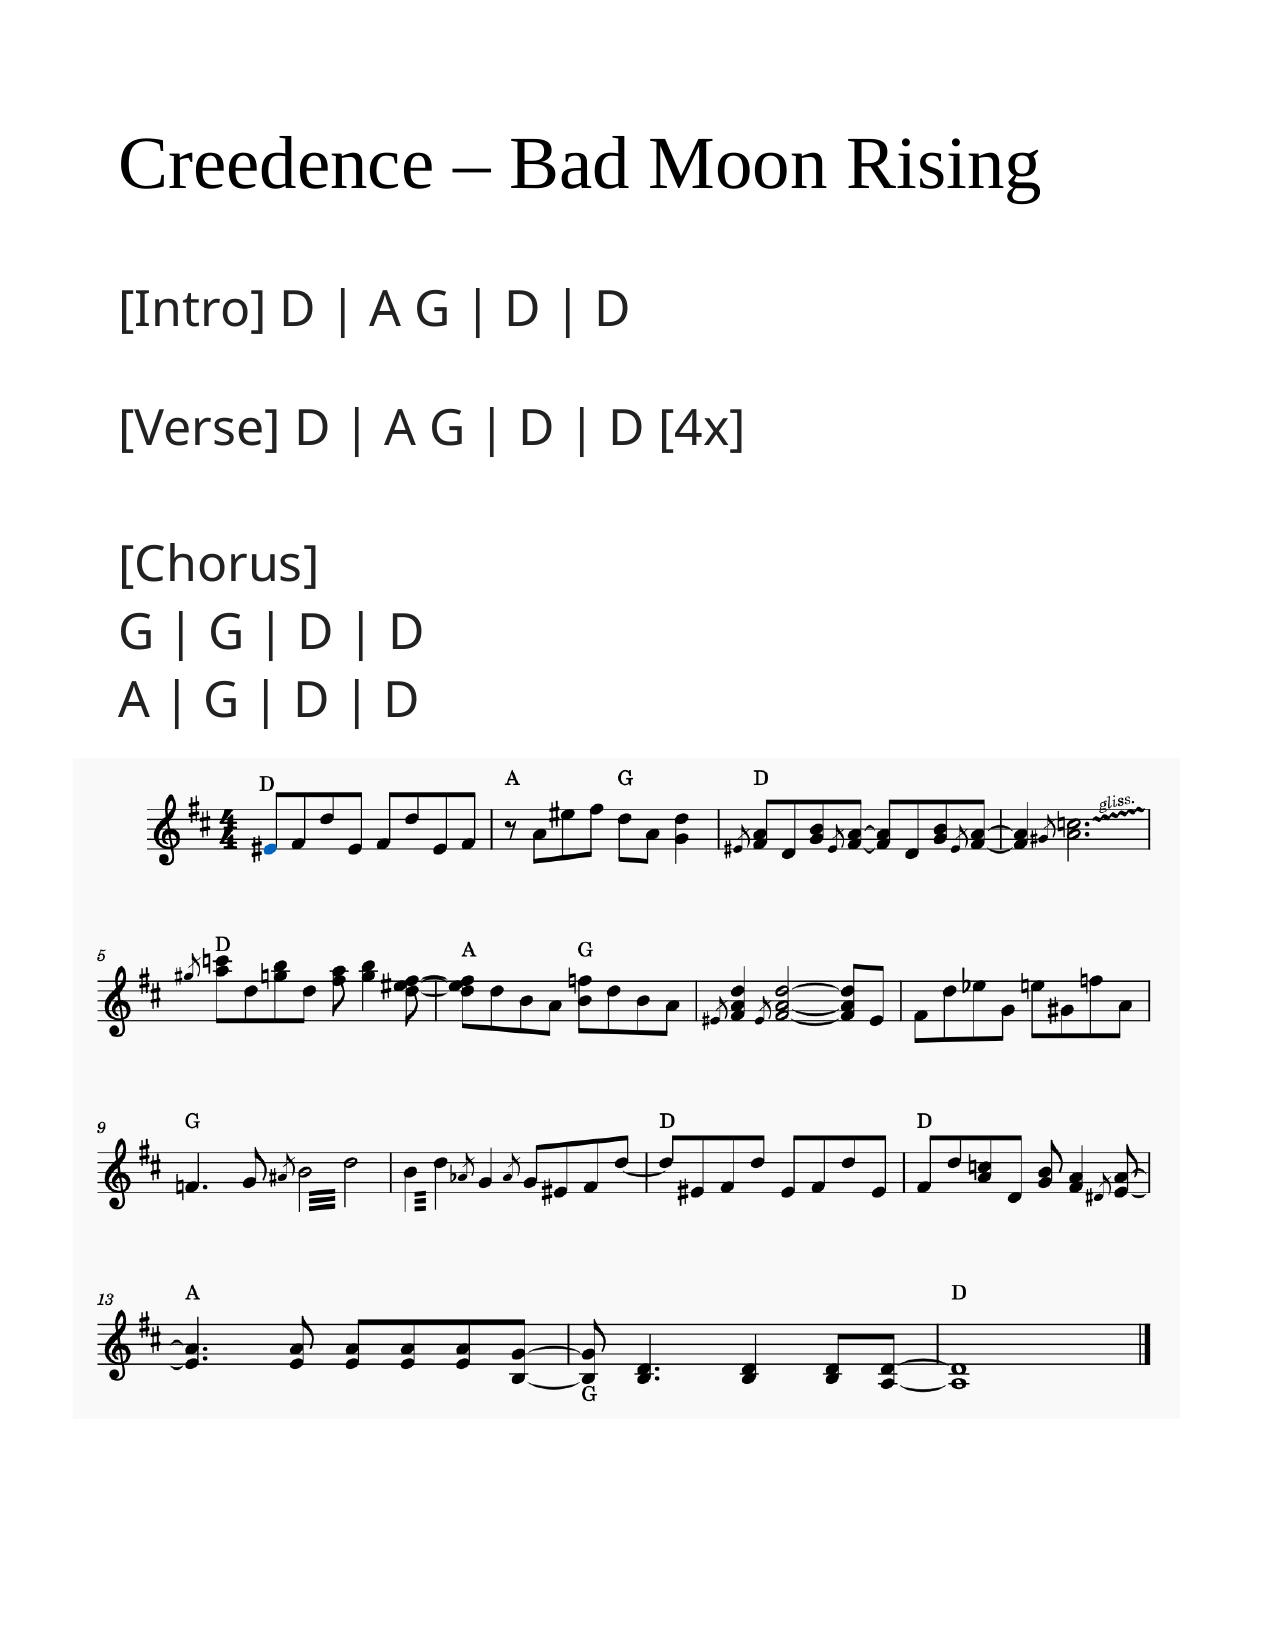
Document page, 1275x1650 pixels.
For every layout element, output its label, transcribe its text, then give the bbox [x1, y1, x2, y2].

text [Chorus] [118, 528, 1157, 596]
text [Verse] D | A G | D | D [4x] [118, 392, 1157, 460]
text A | G | D | D [118, 664, 1157, 732]
text Creedence – Bad Moon Rising [118, 118, 1157, 204]
picture [72, 758, 1180, 1419]
text [Intro] D | A G | D | D [118, 272, 1157, 341]
text G | G | D | D [118, 596, 1157, 664]
